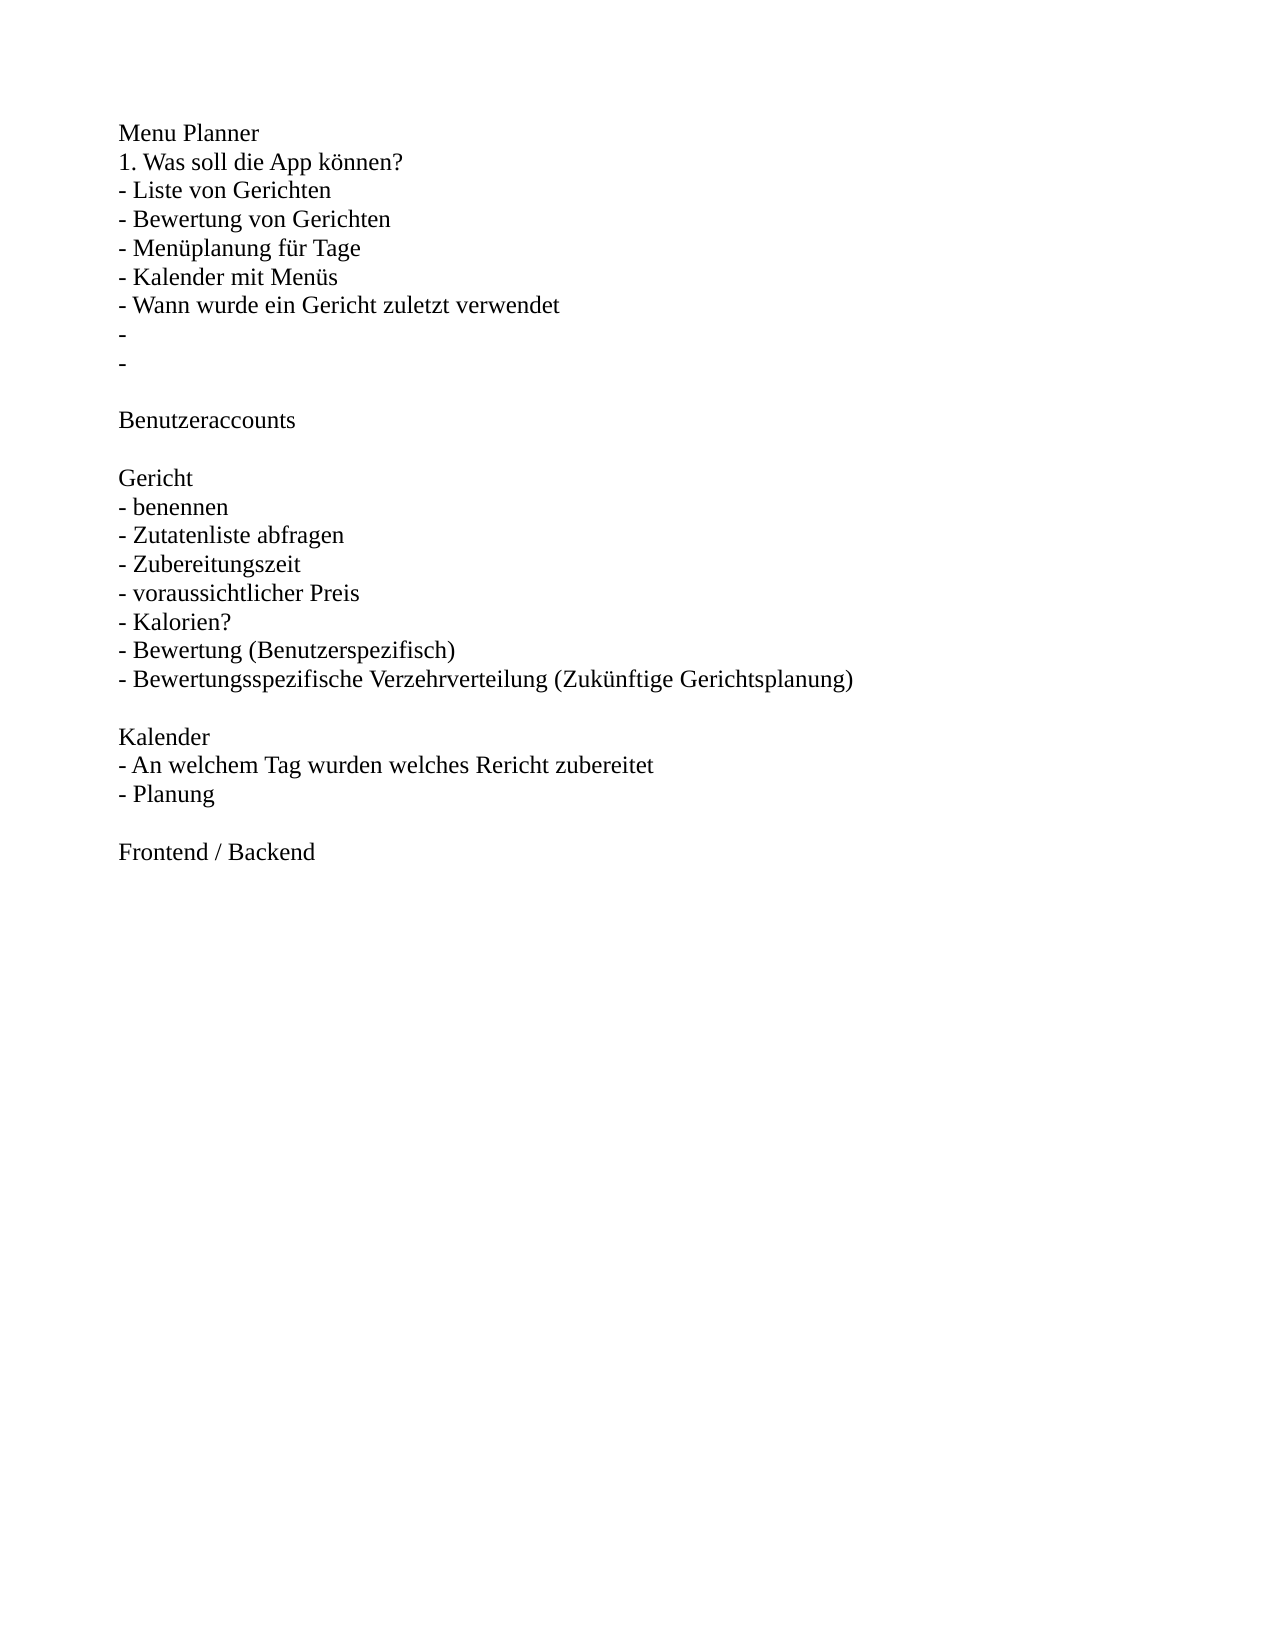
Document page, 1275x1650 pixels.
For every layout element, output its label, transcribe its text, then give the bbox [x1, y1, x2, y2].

text - [118, 348, 1157, 377]
text - Kalender mit Menüs [118, 262, 1157, 291]
text - Menüplanung für Tage [118, 233, 1157, 262]
text - [118, 319, 1157, 348]
text - Zutatenliste abfragen [118, 521, 1157, 549]
text - Bewertungsspezifische Verzehrverteilung (Zukünftige Gerichtsplanung) [118, 664, 1157, 693]
text Benutzeraccounts [118, 406, 1157, 434]
text - Planung [118, 779, 1157, 808]
text Kalender [118, 722, 1157, 751]
text Menu Planner [118, 118, 1157, 147]
text - An welchem Tag wurden welches Rericht zubereitet [118, 751, 1157, 779]
text - Bewertung (Benutzerspezifisch) [118, 636, 1157, 664]
text - Liste von Gerichten [118, 176, 1157, 204]
text - Kalorien? [118, 607, 1157, 636]
text Gericht [118, 463, 1157, 492]
text Frontend / Backend [118, 837, 1157, 866]
text 1. Was soll die App können? [118, 147, 1157, 176]
text - Wann wurde ein Gericht zuletzt verwendet [118, 291, 1157, 319]
text - voraussichtlicher Preis [118, 578, 1157, 607]
text - Bewertung von Gerichten [118, 204, 1157, 233]
text - benennen [118, 492, 1157, 521]
text - Zubereitungszeit [118, 549, 1157, 578]
